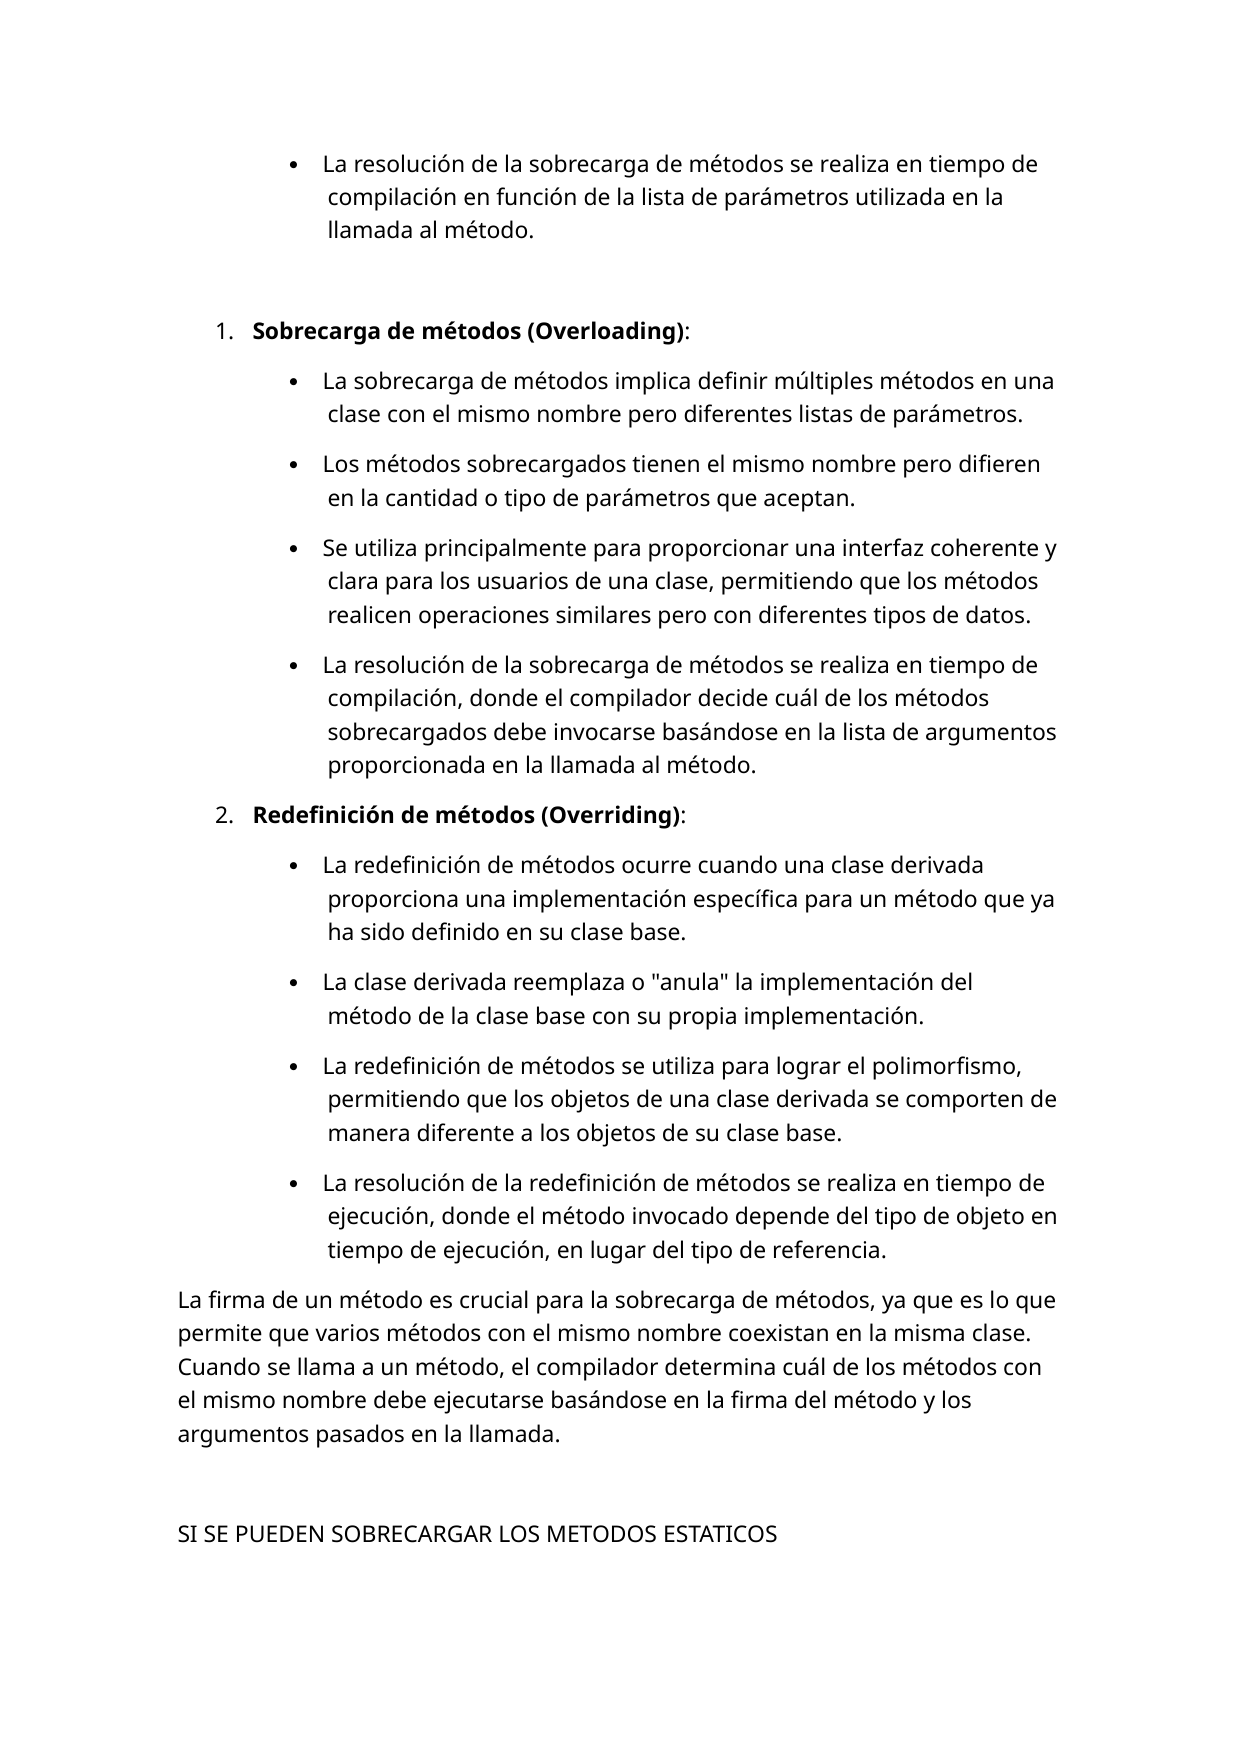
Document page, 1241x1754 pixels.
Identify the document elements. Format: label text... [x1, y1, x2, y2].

list Sobrecarga de métodos (Overloading): [215, 315, 1063, 346]
list Los métodos sobrecargados tienen el mismo nombre pero difieren en la cantidad o tipo de parámetros que aceptan. [290, 448, 1063, 513]
list La resolución de la redefinición de métodos se realiza en tiempo de ejecución, donde el método invocado depende del tipo de objeto en tiempo de ejecución, en lugar del tipo de referencia. [290, 1167, 1063, 1265]
list Redefinición de métodos (Overriding): [215, 799, 1063, 831]
text SI SE PUEDEN SOBRECARGAR LOS METODOS ESTATICOS [177, 1518, 1063, 1549]
list La redefinición de métodos se utiliza para lograr el polimorfismo, permitiendo que los objetos de una clase derivada se comporten de manera diferente a los objetos de su clase base. [290, 1050, 1063, 1148]
list La clase derivada reemplaza o "anula" la implementación del método de la clase base con su propia implementación. [290, 966, 1063, 1031]
list Se utiliza principalmente para proporcionar una interfaz coherente y clara para los usuarios de una clase, permitiendo que los métodos realicen operaciones similares pero con diferentes tipos de datos. [290, 532, 1063, 630]
text La firma de un método es crucial para la sobrecarga de métodos, ya que es lo que permite que varios métodos con el mismo nombre coexistan en la misma clase. Cuando se llama a un método, el compilador determina cuál de los métodos con el mismo nombre debe ejecutarse basándose en la firma del método y los argumentos pasados en la llamada. [177, 1284, 1063, 1449]
list La redefinición de métodos ocurre cuando una clase derivada proporciona una implementación específica para un método que ya ha sido definido en su clase base. [290, 849, 1063, 947]
list La resolución de la sobrecarga de métodos se realiza en tiempo de compilación en función de la lista de parámetros utilizada en la llamada al método. [290, 148, 1063, 246]
list La sobrecarga de métodos implica definir múltiples métodos en una clase con el mismo nombre pero diferentes listas de parámetros. [290, 365, 1063, 429]
list La resolución de la sobrecarga de métodos se realiza en tiempo de compilación, donde el compilador decide cuál de los métodos sobrecargados debe invocarse basándose en la lista de argumentos proporcionada en la llamada al método. [290, 649, 1063, 780]
